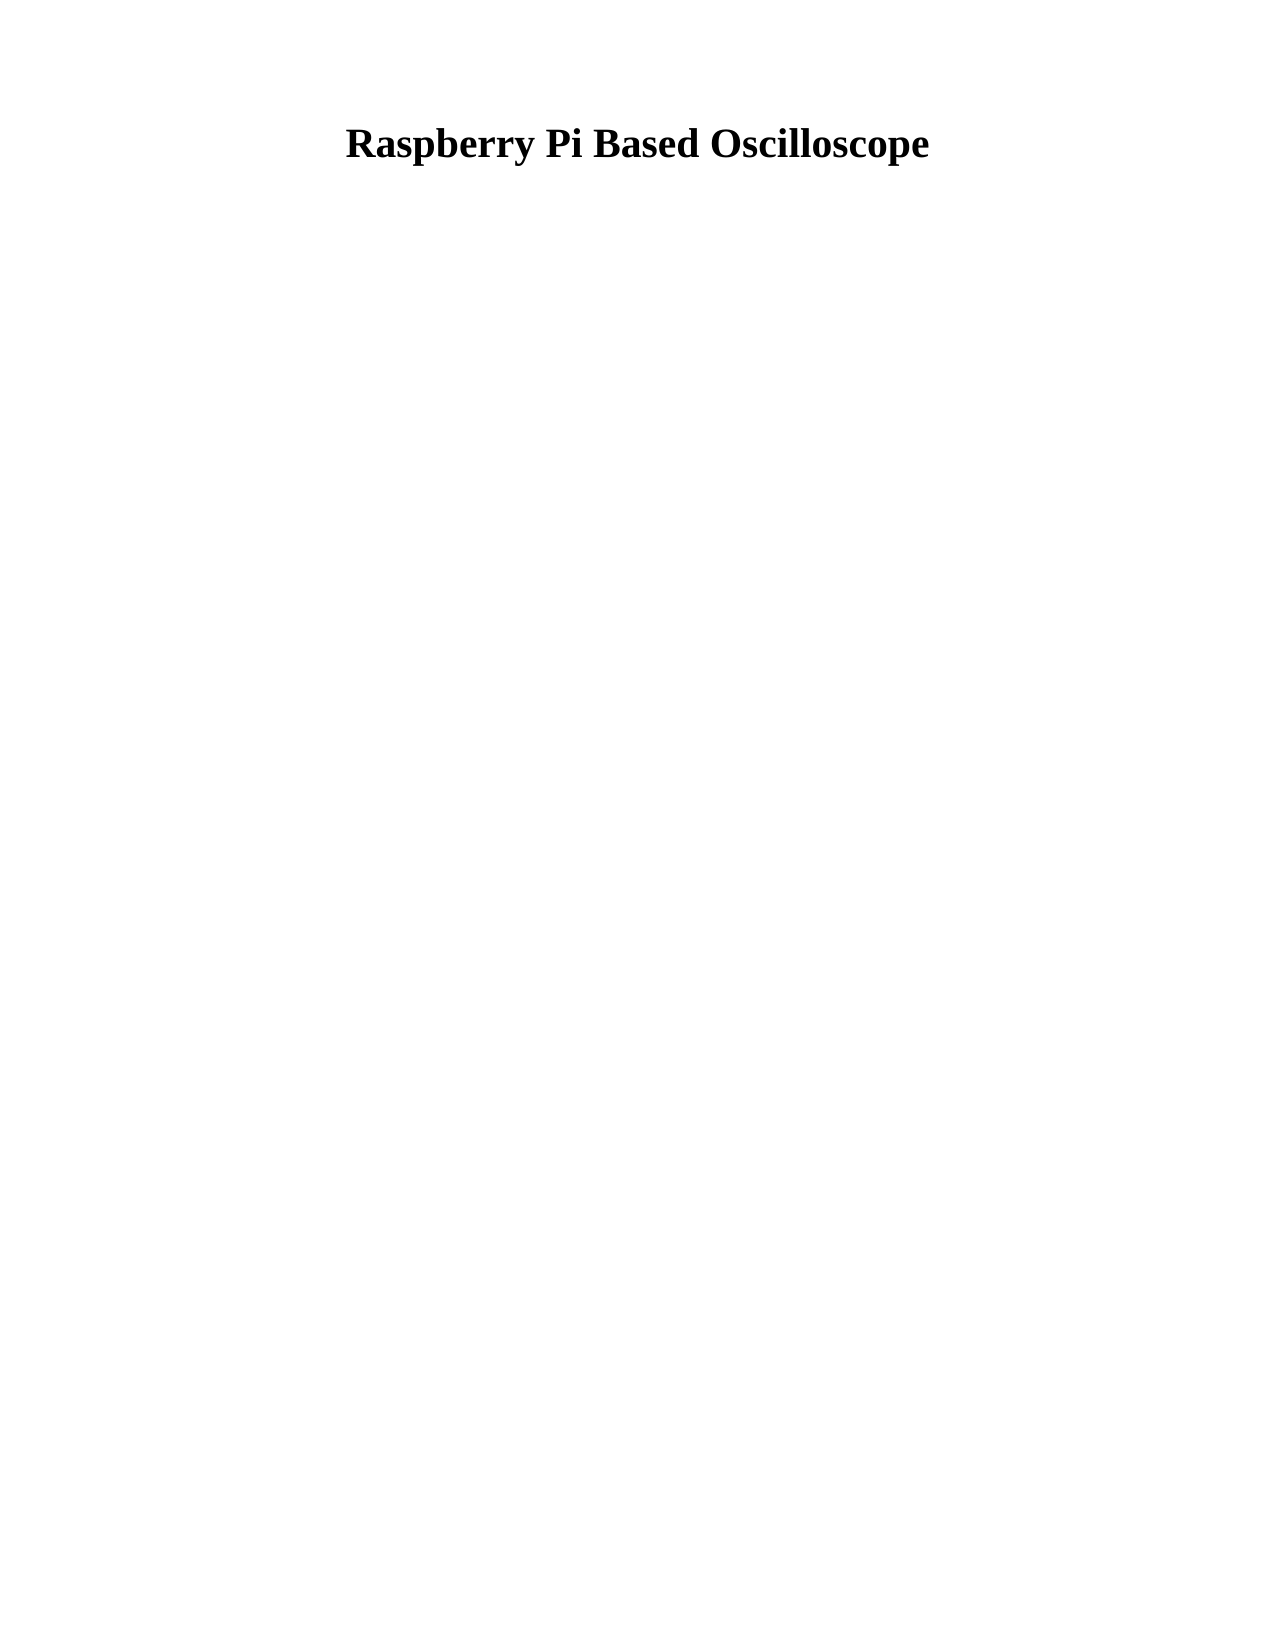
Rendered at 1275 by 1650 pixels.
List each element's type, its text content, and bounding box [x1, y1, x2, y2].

text Raspberry Pi Based Oscilloscope [118, 118, 1157, 166]
